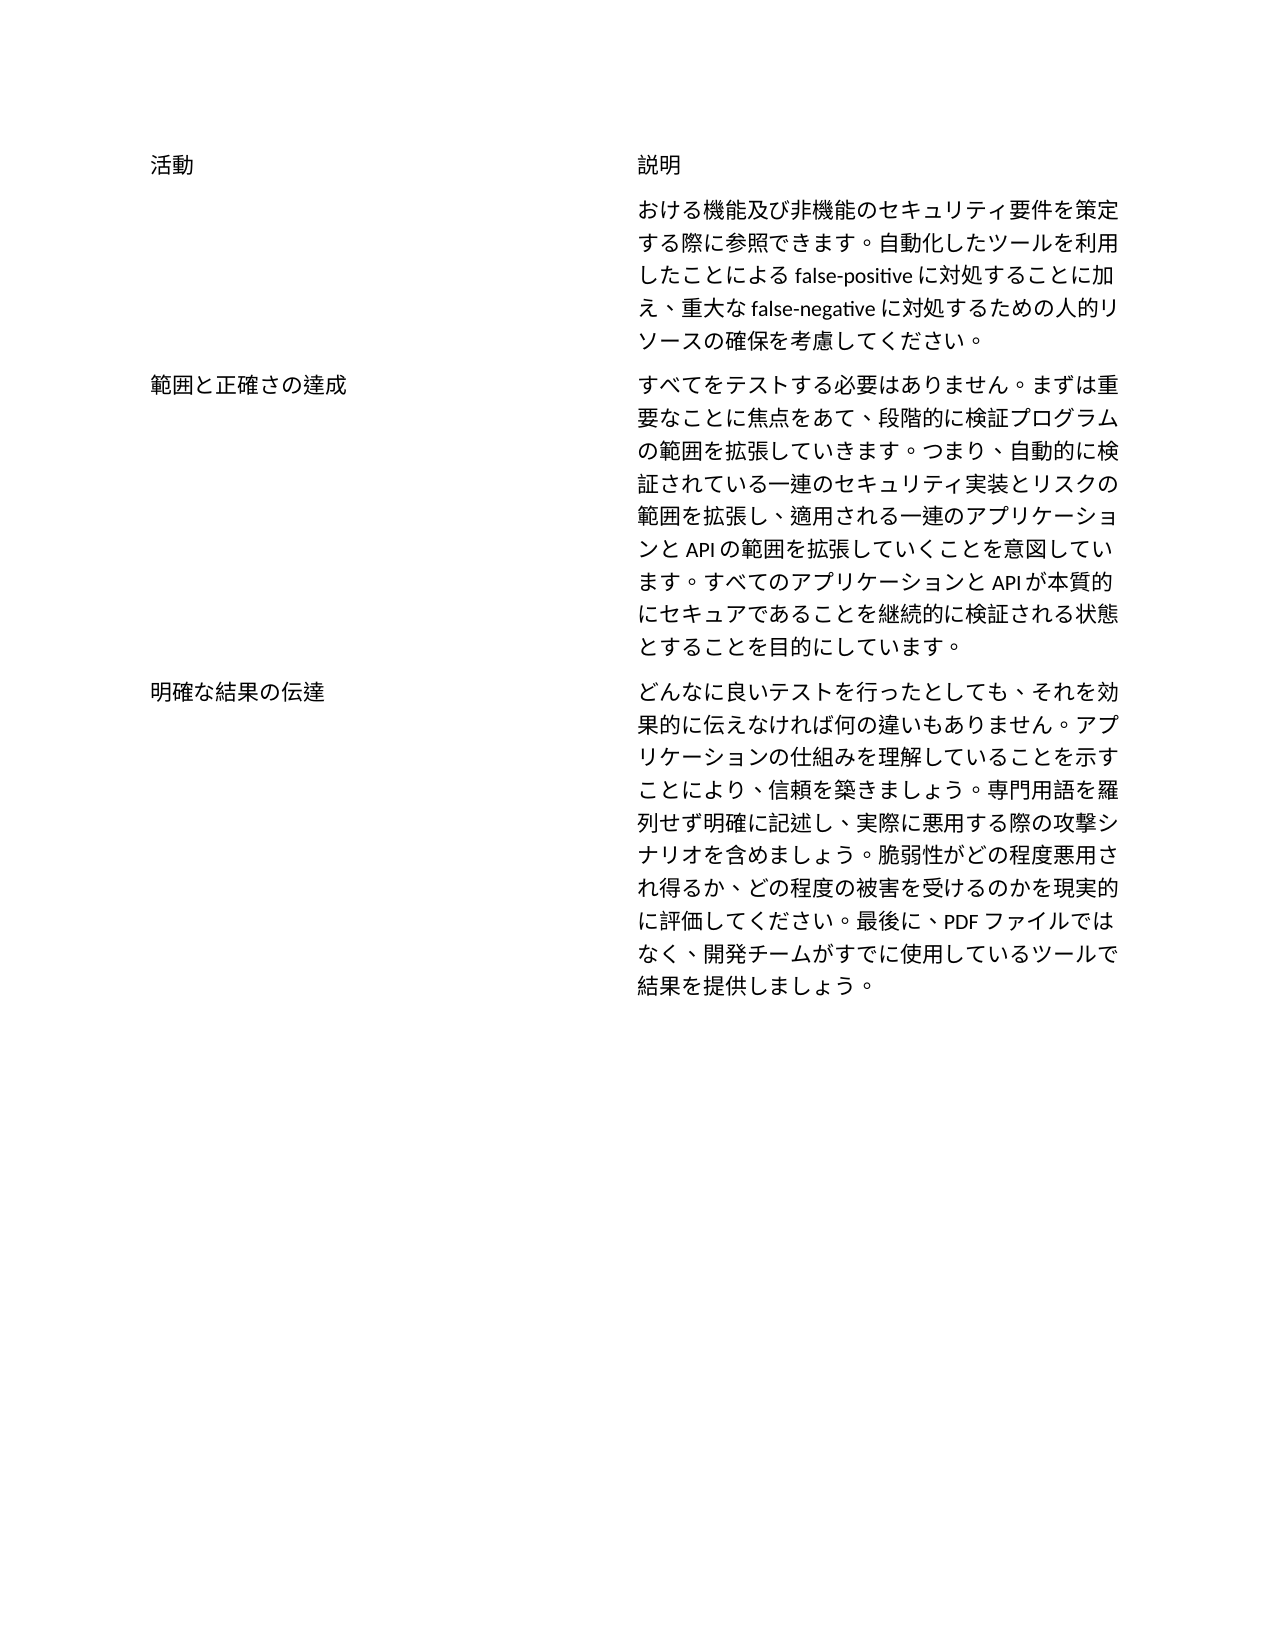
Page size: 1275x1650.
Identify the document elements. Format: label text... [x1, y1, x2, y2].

table_header 説明 [638, 150, 1125, 195]
table_cell 明確な結果の伝達 [150, 677, 637, 1016]
table_cell 範囲と正確さの達成 [150, 370, 637, 677]
table_cell どんなに良いテストを行ったとしても、それを効果的に伝えなければ何の違いもありません。アプリケーションの仕組みを理解していることを示すことにより、信頼を築きましょう。専門用語を羅列せず明確に記述し、実際に悪用する際の攻撃シナリオを含めましょう。脆弱性がどの程度悪用され得るか、どの程度の被害を受けるのかを現実的に評価してください。最後に、PDFファイルではなく、開発チームがすでに使用しているツールで結果を提供しましょう。 [638, 677, 1125, 1016]
table_header 活動 [150, 150, 637, 195]
table_cell すべてをテストする必要はありません。まずは重要なことに焦点をあて、段階的に検証プログラムの範囲を拡張していきます。つまり、自動的に検証されている一連のセキュリティ実装とリスクの範囲を拡張し、適用される一連のアプリケーションとAPIの範囲を拡張していくことを意図しています。すべてのアプリケーションとAPIが本質的にセキュアであることを継続的に検証される状態とすることを目的にしています。 [638, 370, 1125, 677]
table_cell [150, 195, 637, 370]
table_cell おける機能及び非機能のセキュリティ要件を策定する際に参照できます。自動化したツールを利用したことによるfalse-positiveに対処することに加え、重大なfalse-negativeに対処するための人的リソースの確保を考慮してください。 [638, 195, 1125, 370]
